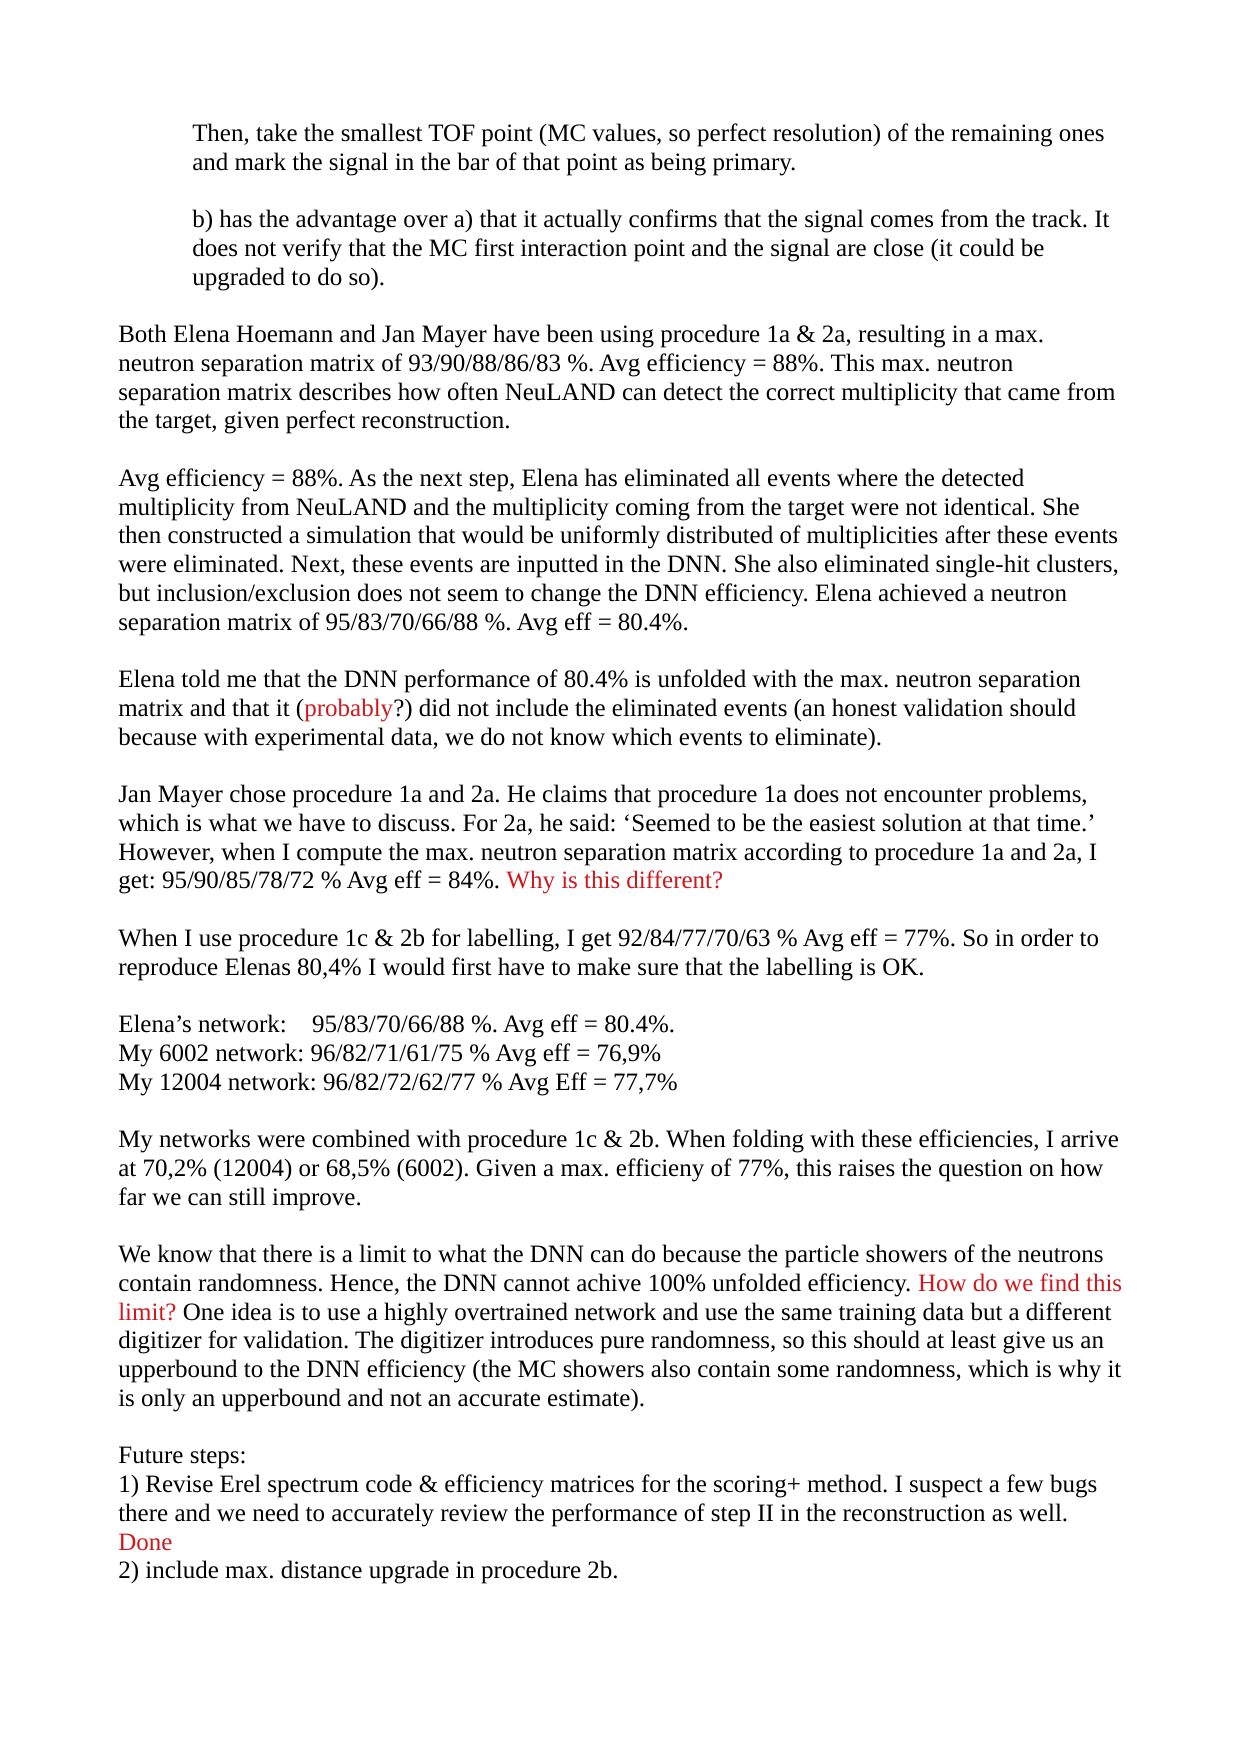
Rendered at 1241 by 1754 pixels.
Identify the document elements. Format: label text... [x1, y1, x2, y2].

text My 12004 network: 96/82/72/62/77 % Avg Eff = 77,7% [118, 1067, 1122, 1096]
text Elena’s network: 95/83/70/66/88 %. Avg eff = 80.4%. [118, 1009, 1122, 1038]
text 1) Revise Erel spectrum code & efficiency matrices for the scoring+ method. I suspect a few bugs there and we need to accurately review the performance of step II in the reconstruction as well. Done [118, 1469, 1122, 1556]
text Then, take the smallest TOF point (MC values, so perfect resolution) of the remaining ones and mark the signal in the bar of that point as being primary. [118, 118, 1122, 176]
text However, when I compute the max. neutron separation matrix according to procedure 1a and 2a, I get: 95/90/85/78/72 % Avg eff = 84%. Why is this different? [118, 837, 1122, 894]
text My 6002 network: 96/82/71/61/75 % Avg eff = 76,9% [118, 1038, 1122, 1067]
text b) has the advantage over a) that it actually confirms that the signal comes from the track. It does not verify that the MC first interaction point and the signal are close (it could be upgraded to do so). [118, 204, 1122, 291]
text Jan Mayer chose procedure 1a and 2a. He claims that procedure 1a does not encounter problems, which is what we have to discuss. For 2a, he said: ‘Seemed to be the easiest solution at that time.’ [118, 779, 1122, 837]
text Avg efficiency = 88%. As the next step, Elena has eliminated all events where the detected multiplicity from NeuLAND and the multiplicity coming from the target were not identical. She then constructed a simulation that would be uniformly distributed of multiplicities after these events were eliminated. Next, these events are inputted in the DNN. She also eliminated single-hit clusters, but inclusion/exclusion does not seem to change the DNN efficiency. Elena achieved a neutron separation matrix of 95/83/70/66/88 %. Avg eff = 80.4%. [118, 463, 1122, 636]
text 2) include max. distance upgrade in procedure 2b. [118, 1556, 1122, 1584]
text Future steps: [118, 1441, 1122, 1469]
text We know that there is a limit to what the DNN can do because the particle showers of the neutrons contain randomness. Hence, the DNN cannot achive 100% unfolded efficiency. How do we find this limit? One idea is to use a highly overtrained network and use the same training data but a different digitizer for validation. The digitizer introduces pure randomness, so this should at least give us an upperbound to the DNN efficiency (the MC showers also contain some randomness, which is why it is only an upperbound and not an accurate estimate). [118, 1239, 1122, 1412]
text When I use procedure 1c & 2b for labelling, I get 92/84/77/70/63 % Avg eff = 77%. So in order to reproduce Elenas 80,4% I would first have to make sure that the labelling is OK. [118, 923, 1122, 981]
text Elena told me that the DNN performance of 80.4% is unfolded with the max. neutron separation matrix and that it (probably?) did not include the eliminated events (an honest validation should because with experimental data, we do not know which events to eliminate). [118, 664, 1122, 751]
text Both Elena Hoemann and Jan Mayer have been using procedure 1a & 2a, resulting in a max. neutron separation matrix of 93/90/88/86/83 %. Avg efficiency = 88%. This max. neutron separation matrix describes how often NeuLAND can detect the correct multiplicity that came from the target, given perfect reconstruction. [118, 319, 1122, 434]
text My networks were combined with procedure 1c & 2b. When folding with these efficiencies, I arrive at 70,2% (12004) or 68,5% (6002). Given a max. efficieny of 77%, this raises the question on how far we can still improve. [118, 1124, 1122, 1211]
